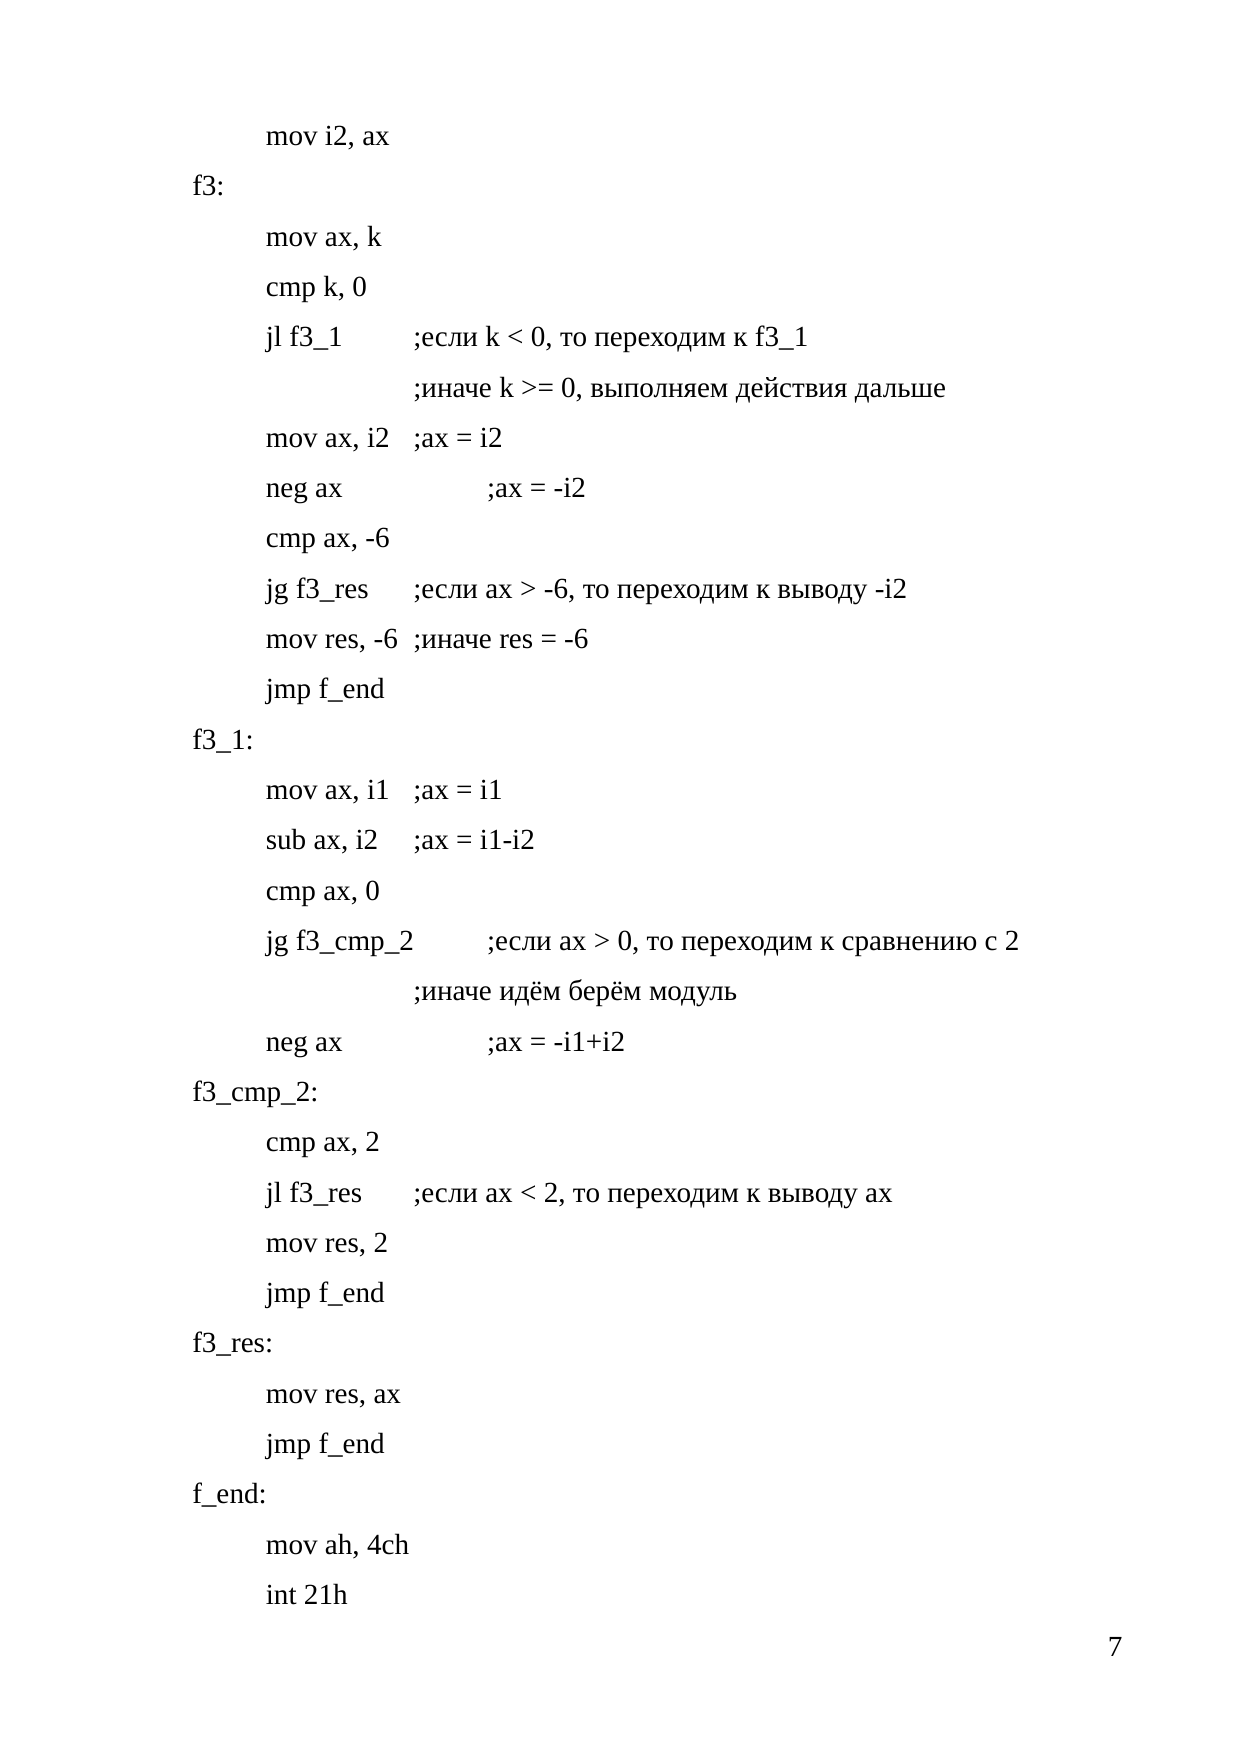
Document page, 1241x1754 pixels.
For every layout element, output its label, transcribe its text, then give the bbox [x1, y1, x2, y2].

text mov ax, k [118, 219, 1122, 252]
text ;иначе k >= 0, выполняем действия дальше [118, 370, 1122, 403]
text jg f3_cmp_2 ;если ax > 0, то переходим к сравнению с 2 [118, 923, 1122, 957]
text mov ax, i2 ;ax = i2 [118, 420, 1122, 453]
text jl f3_res ;если ax < 2, то переходим к выводу ax [118, 1175, 1122, 1208]
text mov ax, i1 ;ax = i1 [118, 772, 1122, 806]
text cmp ax, -6 [118, 521, 1122, 554]
text neg ax ;ax = -i2 [118, 470, 1122, 504]
text jmp f_end [118, 1426, 1122, 1460]
text cmp k, 0 [118, 269, 1122, 303]
text cmp ax, 0 [118, 873, 1122, 906]
text ;иначе идём берём модуль [118, 973, 1122, 1007]
text jmp f_end [118, 672, 1122, 705]
text f3: [118, 168, 1122, 202]
text mov ah, 4ch [118, 1527, 1122, 1560]
text int 21h [118, 1577, 1122, 1611]
text f3_cmp_2: [118, 1074, 1122, 1108]
text jmp f_end [118, 1275, 1122, 1309]
text f3_1: [118, 722, 1122, 755]
text f_end: [118, 1477, 1122, 1510]
text neg ax ;ax = -i1+i2 [118, 1024, 1122, 1057]
text mov res, ax [118, 1376, 1122, 1409]
text mov i2, ax [118, 118, 1122, 152]
text cmp ax, 2 [118, 1124, 1122, 1158]
text mov res, 2 [118, 1225, 1122, 1258]
text f3_res: [118, 1326, 1122, 1359]
text mov res, -6 ;иначе res = -6 [118, 621, 1122, 655]
text jg f3_res ;если ax > -6, то переходим к выводу -i2 [118, 571, 1122, 604]
text jl f3_1 ;если k < 0, то переходим к f3_1 [118, 319, 1122, 353]
text sub ax, i2 ;ax = i1-i2 [118, 822, 1122, 856]
